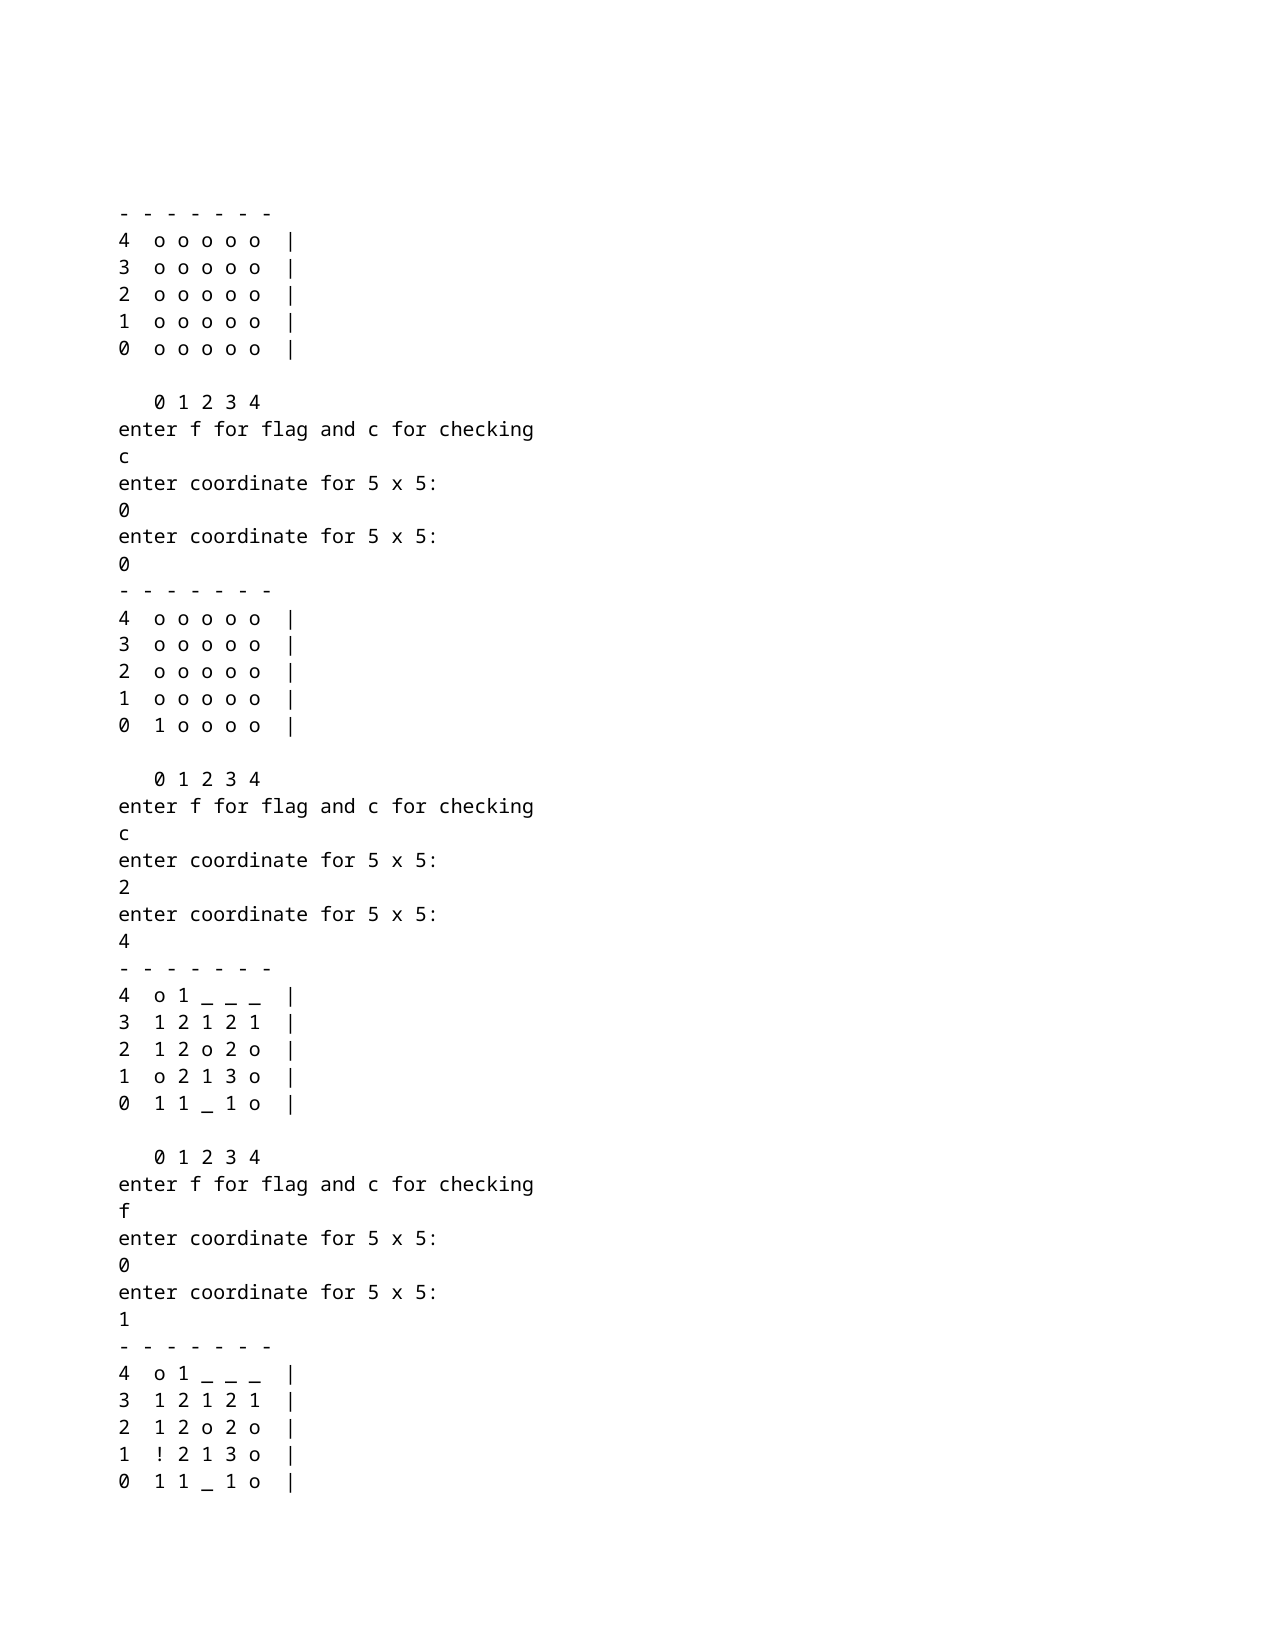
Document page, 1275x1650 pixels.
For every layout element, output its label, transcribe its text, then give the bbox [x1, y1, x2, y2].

text 2 o o o o o | [118, 658, 1157, 685]
text - - - - - - - [118, 954, 1157, 981]
text 2 1 2 o 2 o | [118, 1035, 1157, 1062]
text c [118, 442, 1157, 469]
text 1 [118, 1305, 1157, 1332]
text 4 [118, 927, 1157, 954]
text enter coordinate for 5 x 5: [118, 1224, 1157, 1251]
text 4 o o o o o | [118, 604, 1157, 631]
text enter coordinate for 5 x 5: [118, 523, 1157, 550]
text 1 o o o o o | [118, 685, 1157, 712]
text 0 1 2 3 4 [118, 388, 1157, 415]
text - - - - - - - [118, 1332, 1157, 1359]
text 0 1 1 _ 1 o | [118, 1467, 1157, 1494]
text enter coordinate for 5 x 5: [118, 469, 1157, 496]
text 1 o o o o o | [118, 307, 1157, 334]
text enter f for flag and c for checking [118, 1170, 1157, 1197]
text 0 o o o o o | [118, 334, 1157, 361]
text enter coordinate for 5 x 5: [118, 901, 1157, 927]
text enter coordinate for 5 x 5: [118, 847, 1157, 873]
text 1 ! 2 1 3 o | [118, 1440, 1157, 1467]
text 0 1 1 _ 1 o | [118, 1089, 1157, 1116]
text 4 o o o o o | [118, 226, 1157, 253]
text - - - - - - - [118, 199, 1157, 226]
text f [118, 1197, 1157, 1224]
text 4 o 1 _ _ _ | [118, 981, 1157, 1008]
text enter f for flag and c for checking [118, 415, 1157, 442]
text 0 [118, 496, 1157, 523]
text 3 1 2 1 2 1 | [118, 1386, 1157, 1413]
text 0 1 2 3 4 [118, 1143, 1157, 1170]
text c [118, 819, 1157, 847]
text 0 [118, 550, 1157, 577]
text 2 [118, 873, 1157, 901]
text enter coordinate for 5 x 5: [118, 1278, 1157, 1305]
text 0 1 o o o o | [118, 712, 1157, 739]
text - - - - - - - [118, 577, 1157, 604]
text 0 1 2 3 4 [118, 766, 1157, 793]
text 1 o 2 1 3 o | [118, 1062, 1157, 1089]
text 3 1 2 1 2 1 | [118, 1008, 1157, 1035]
text 2 1 2 o 2 o | [118, 1413, 1157, 1440]
text 3 o o o o o | [118, 253, 1157, 280]
text 4 o 1 _ _ _ | [118, 1359, 1157, 1386]
text 2 o o o o o | [118, 280, 1157, 307]
text 3 o o o o o | [118, 631, 1157, 658]
text 0 [118, 1251, 1157, 1278]
text enter f for flag and c for checking [118, 793, 1157, 819]
